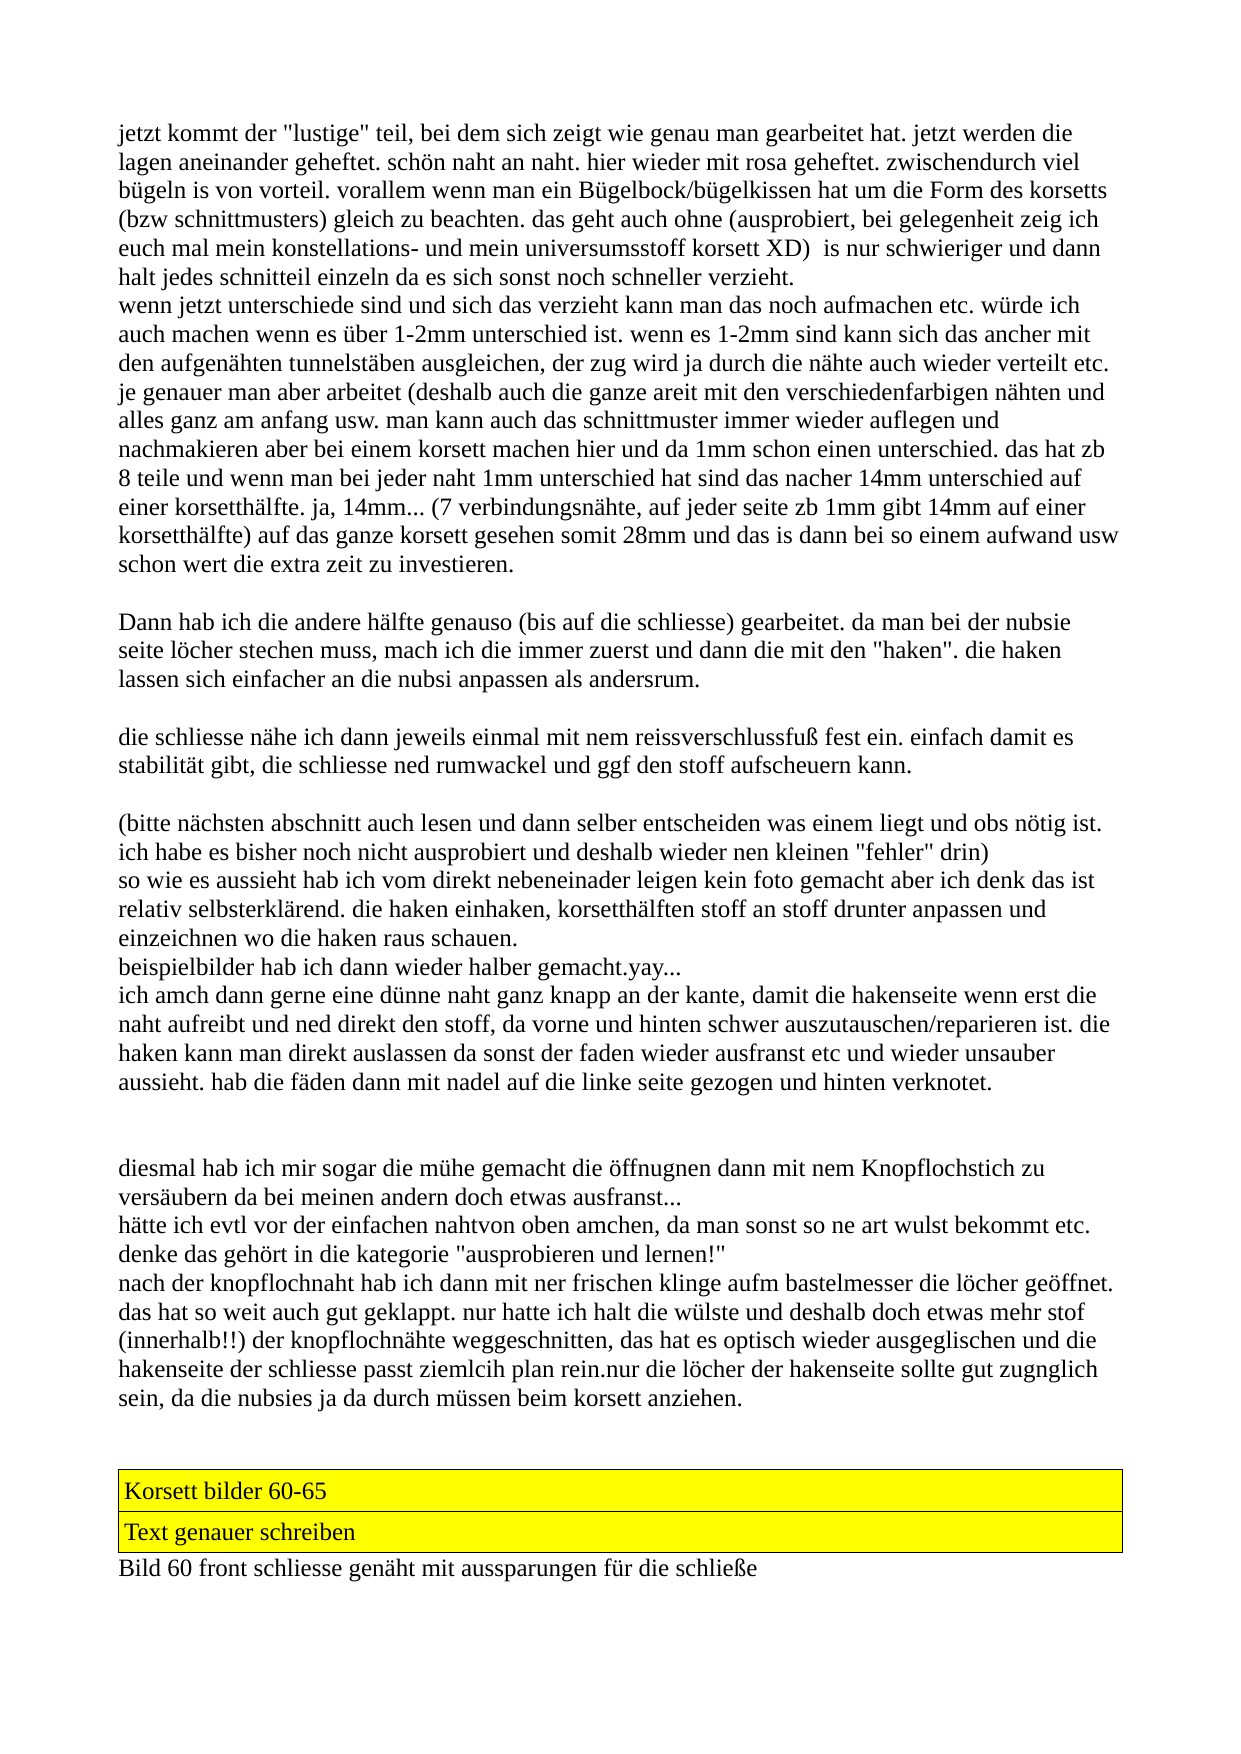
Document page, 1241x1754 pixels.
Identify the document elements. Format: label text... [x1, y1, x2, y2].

table_cell Text genauer schreiben [119, 1512, 1122, 1552]
text Bild 60 front schliesse genäht mit aussparungen für die schließe [118, 1553, 1122, 1582]
table_header Korsett bilder 60-65 [119, 1470, 1122, 1511]
text jetzt kommt der "lustige" teil, bei dem sich zeigt wie genau man gearbeitet hat. jetzt werden die lagen aneinander geheftet. schön naht an naht. hier wieder mit rosa geheftet. zwischendurch viel bügeln is von vorteil. vorallem wenn man ein Bügelbock/bügelkissen hat um die Form des korsetts (bzw schnittmusters) gleich zu beachten. das geht auch ohne (ausprobiert, bei gelegenheit zeig ich euch mal mein konstellations- und mein universumsstoff korsett XD) is nur schwieriger und dann halt jedes schnitteil einzeln da es sich sonst noch schneller verzieht. wenn jetzt unterschiede sind und sich das verzieht kann man das noch aufmachen etc. würde ich auch machen wenn es über 1-2mm unterschied ist. wenn es 1-2mm sind kann sich das ancher mit den aufgenähten tunnelstäben ausgleichen, der zug wird ja durch die nähte auch wieder verteilt etc. je genauer man aber arbeitet (deshalb auch die ganze areit mit den verschiedenfarbigen nähten und alles ganz am anfang usw. man kann auch das schnittmuster immer wieder auflegen und nachmakieren aber bei einem korsett machen hier und da 1mm schon einen unterschied. das hat zb 8 teile und wenn man bei jeder naht 1mm unterschied hat sind das nacher 14mm unterschied auf einer korsetthälfte. ja, 14mm... (7 verbindungsnähte, auf jeder seite zb 1mm gibt 14mm auf einer korsetthälfte) auf das ganze korsett gesehen somit 28mm und das is dann bei so einem aufwand usw schon wert die extra zeit zu investieren. Dann hab ich die andere hälfte genauso (bis auf die schliesse) gearbeitet. da man bei der nubsie seite löcher stechen muss, mach ich die immer zuerst und dann die mit den "haken". die haken lassen sich einfacher an die nubsi anpassen als andersrum. die schliesse nähe ich dann jeweils einmal mit nem reissverschlussfuß fest ein. einfach damit es stabilität gibt, die schliesse ned rumwackel und ggf den stoff aufscheuern kann. (bitte nächsten abschnitt auch lesen und dann selber entscheiden was einem liegt und obs nötig ist. ich habe es bisher noch nicht ausprobiert und deshalb wieder nen kleinen "fehler" drin) so wie es aussieht hab ich vom direkt nebeneinader leigen kein foto gemacht aber ich denk das ist relativ selbsterklärend. die haken einhaken, korsetthälften stoff an stoff drunter anpassen und einzeichnen wo die haken raus schauen. beispielbilder hab ich dann wieder halber gemacht.yay... ich amch dann gerne eine dünne naht ganz knapp an der kante, damit die hakenseite wenn erst die naht aufreibt und ned direkt den stoff, da vorne und hinten schwer auszutauschen/reparieren ist. die haken kann man direkt auslassen da sonst der faden wieder ausfranst etc und wieder unsauber aussieht. hab die fäden dann mit nadel auf die linke seite gezogen und hinten verknotet. diesmal hab ich mir sogar die mühe gemacht die öffnugnen dann mit nem Knopflochstich zu versäubern da bei meinen andern doch etwas ausfranst... hätte ich evtl vor der einfachen nahtvon oben amchen, da man sonst so ne art wulst bekommt etc. denke das gehört in die kategorie "ausprobieren und lernen!" nach der knopflochnaht hab ich dann mit ner frischen klinge aufm bastelmesser die löcher geöffnet. das hat so weit auch gut geklappt. nur hatte ich halt die wülste und deshalb doch etwas mehr stof (innerhalb!!) der knopflochnähte weggeschnitten, das hat es optisch wieder ausgeglischen und die hakenseite der schliesse passt ziemlcih plan rein.nur die löcher der hakenseite sollte gut zugnglich sein, da die nubsies ja da durch müssen beim korsett anziehen. [118, 118, 1122, 1412]
